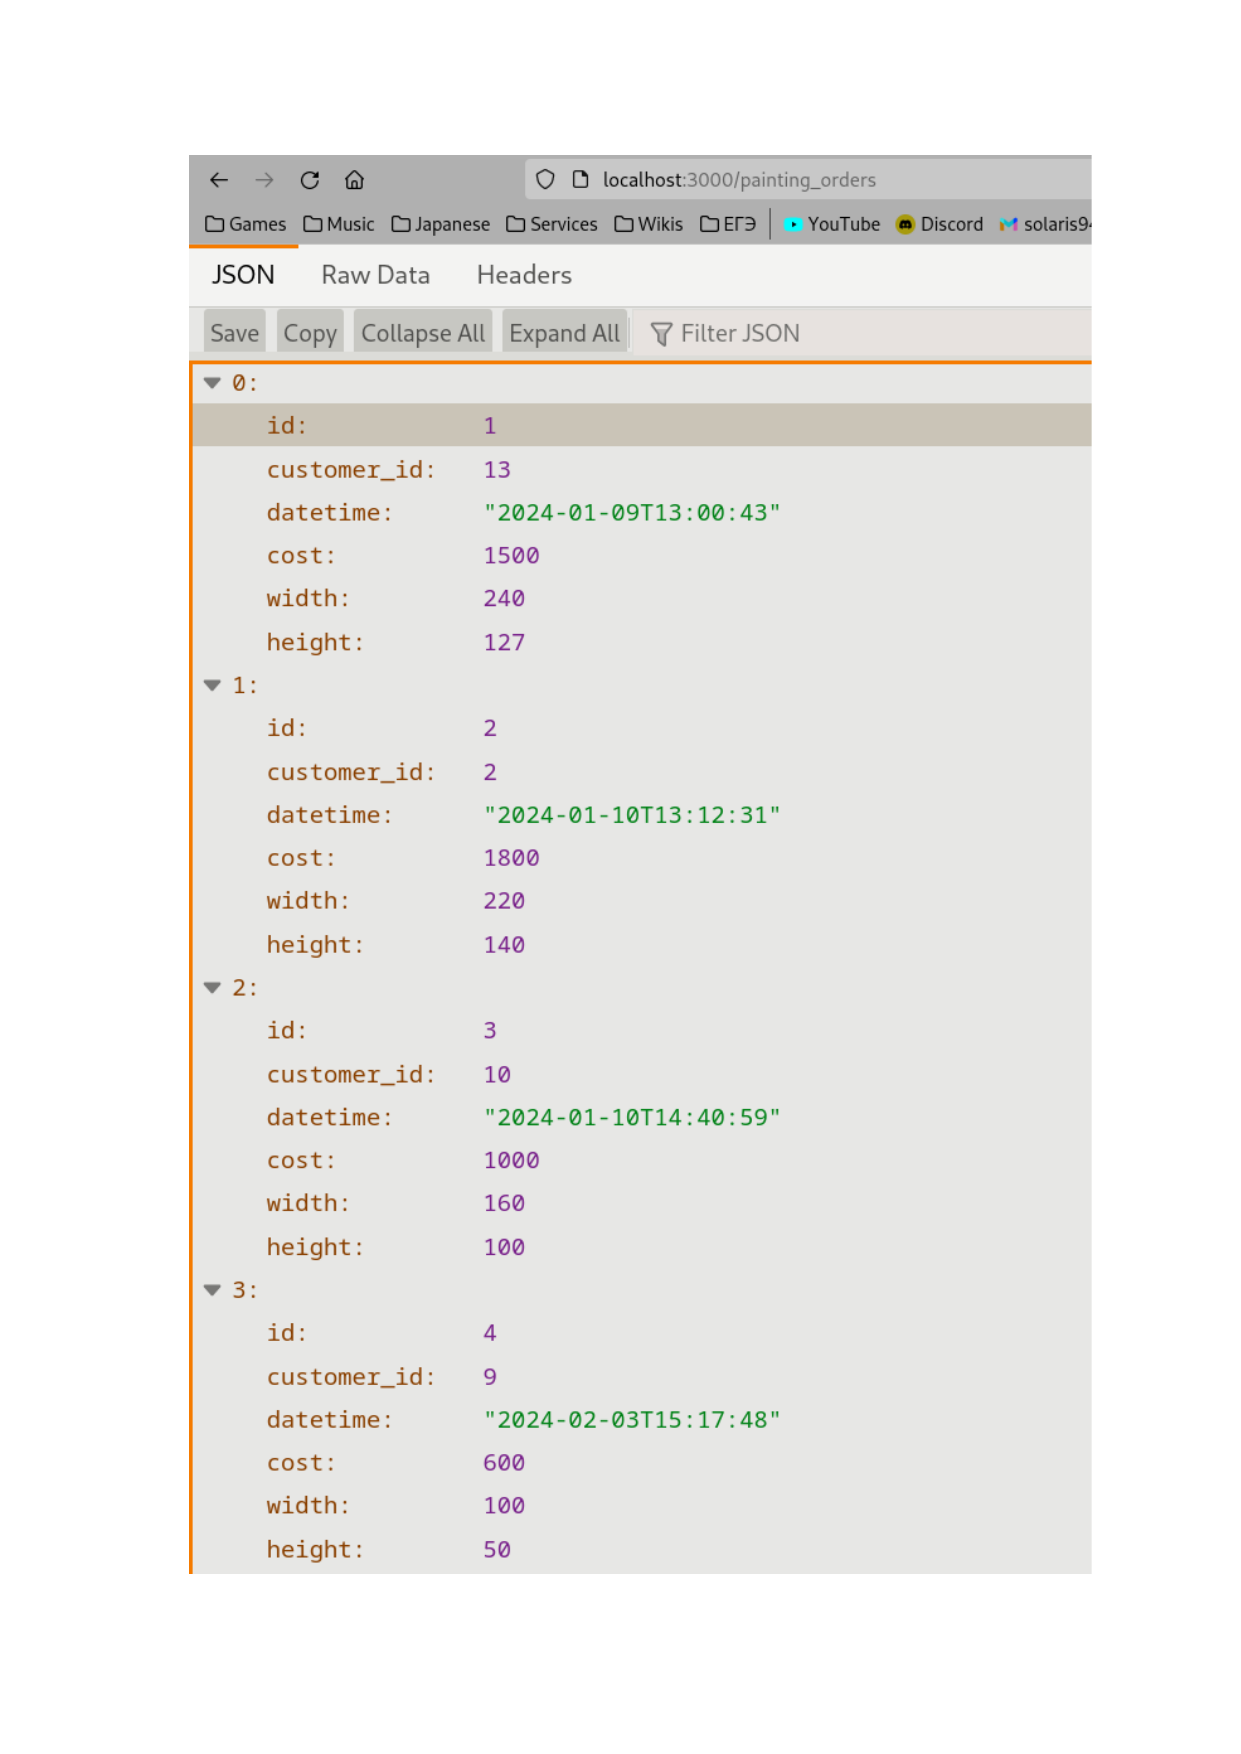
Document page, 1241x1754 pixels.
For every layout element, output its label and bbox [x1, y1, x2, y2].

picture [189, 155, 1092, 1574]
